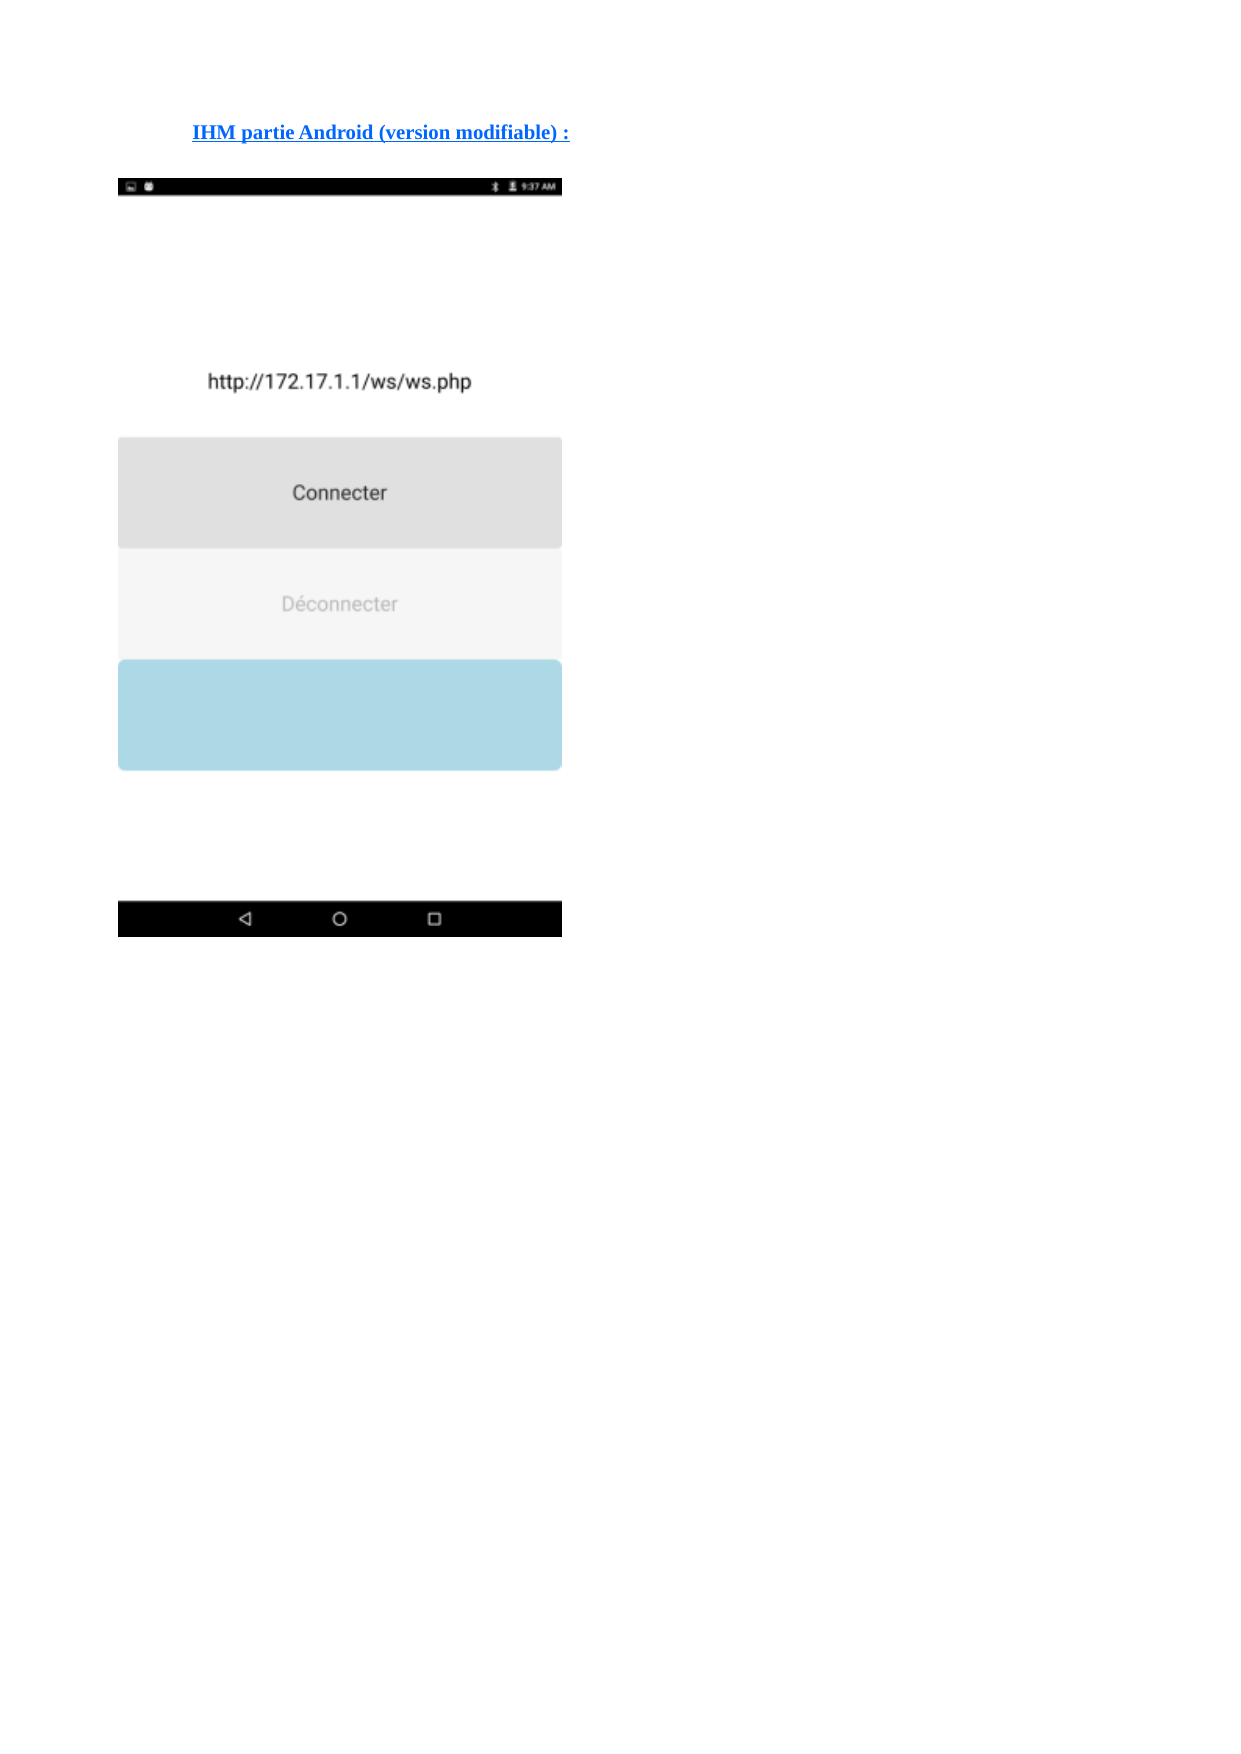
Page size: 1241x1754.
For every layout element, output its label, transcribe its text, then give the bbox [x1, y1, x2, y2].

picture [118, 178, 562, 937]
text IHM partie Android (version modifiable) : [118, 118, 1122, 144]
